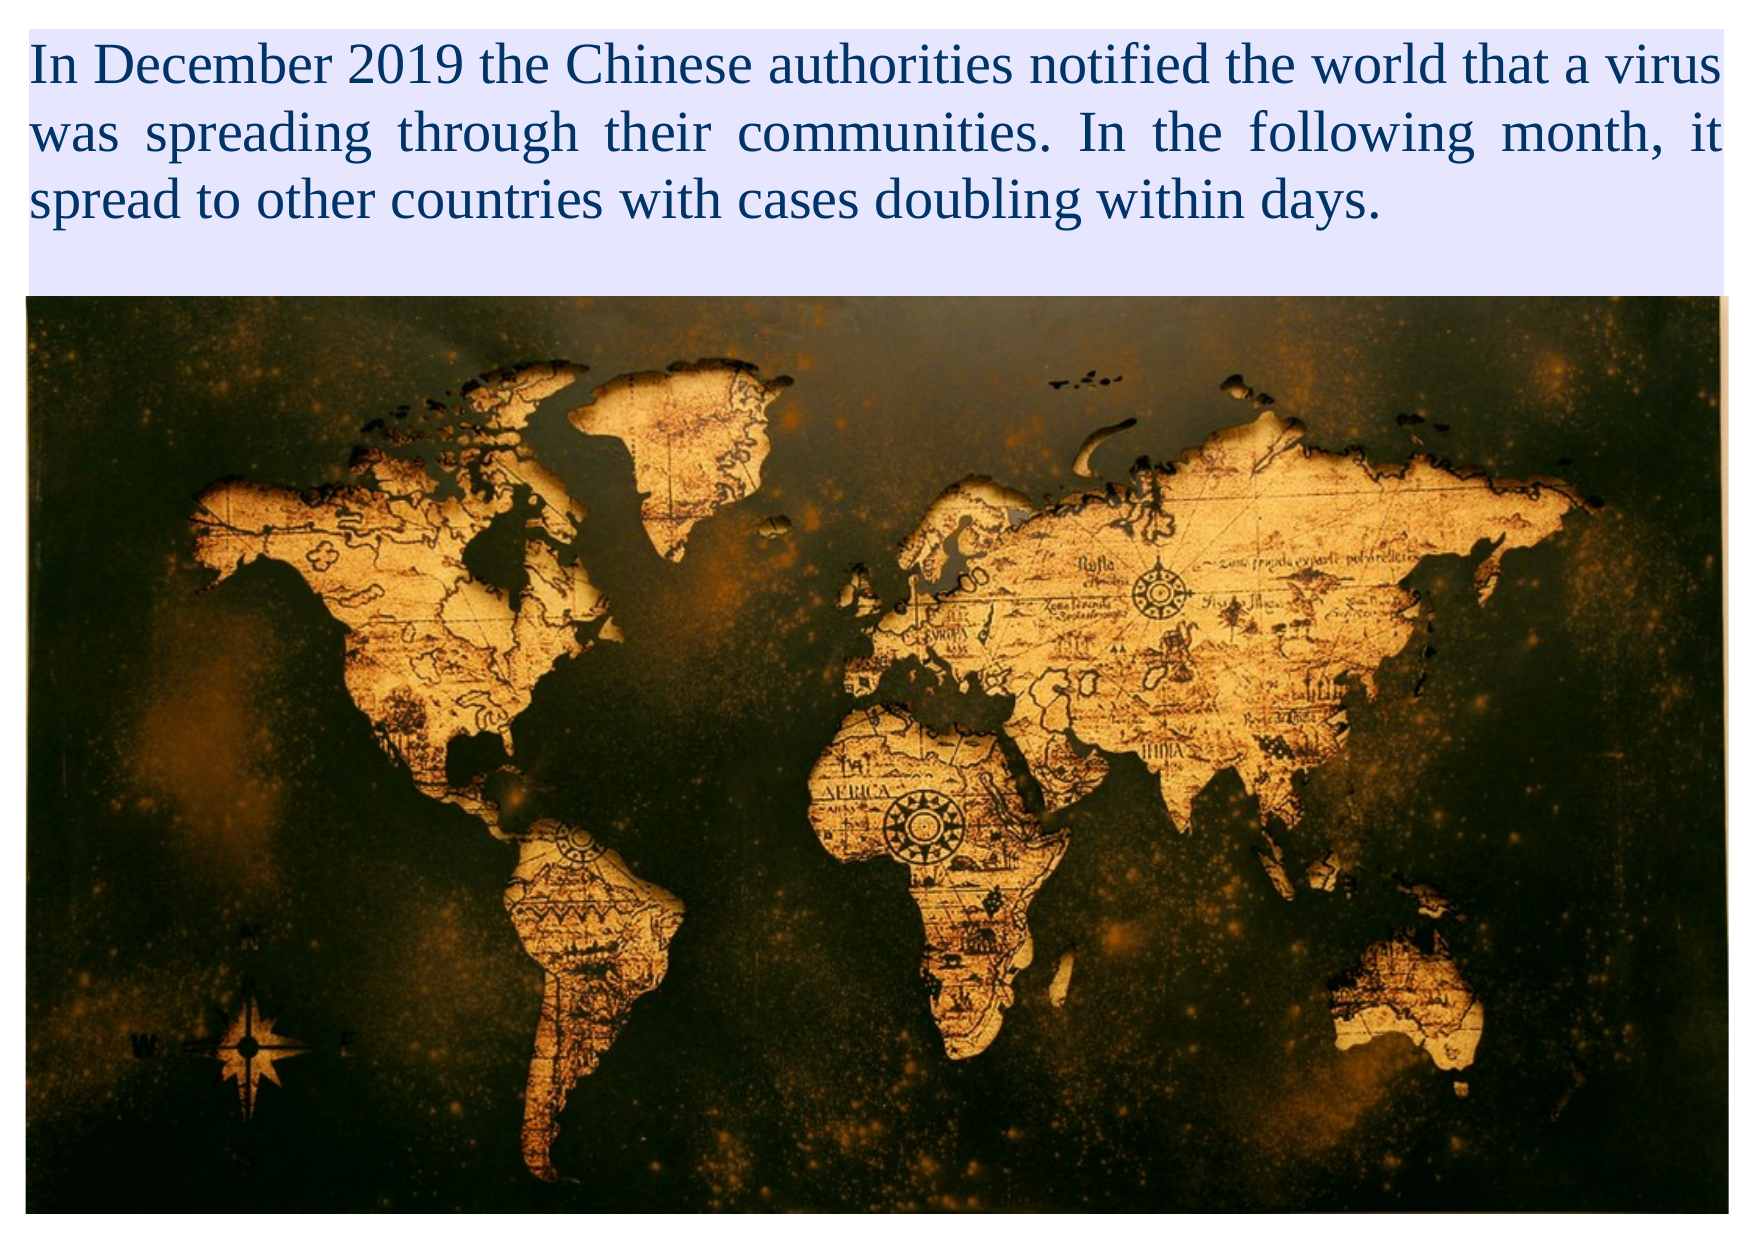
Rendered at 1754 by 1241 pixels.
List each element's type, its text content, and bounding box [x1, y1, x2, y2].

text In December 2019 the Chinese authorities notified the world that a virus was spreading through their communities. In the following month, it spread to other countries with cases doubling within days. [29, 29, 1724, 231]
picture [25, 296, 1729, 1214]
